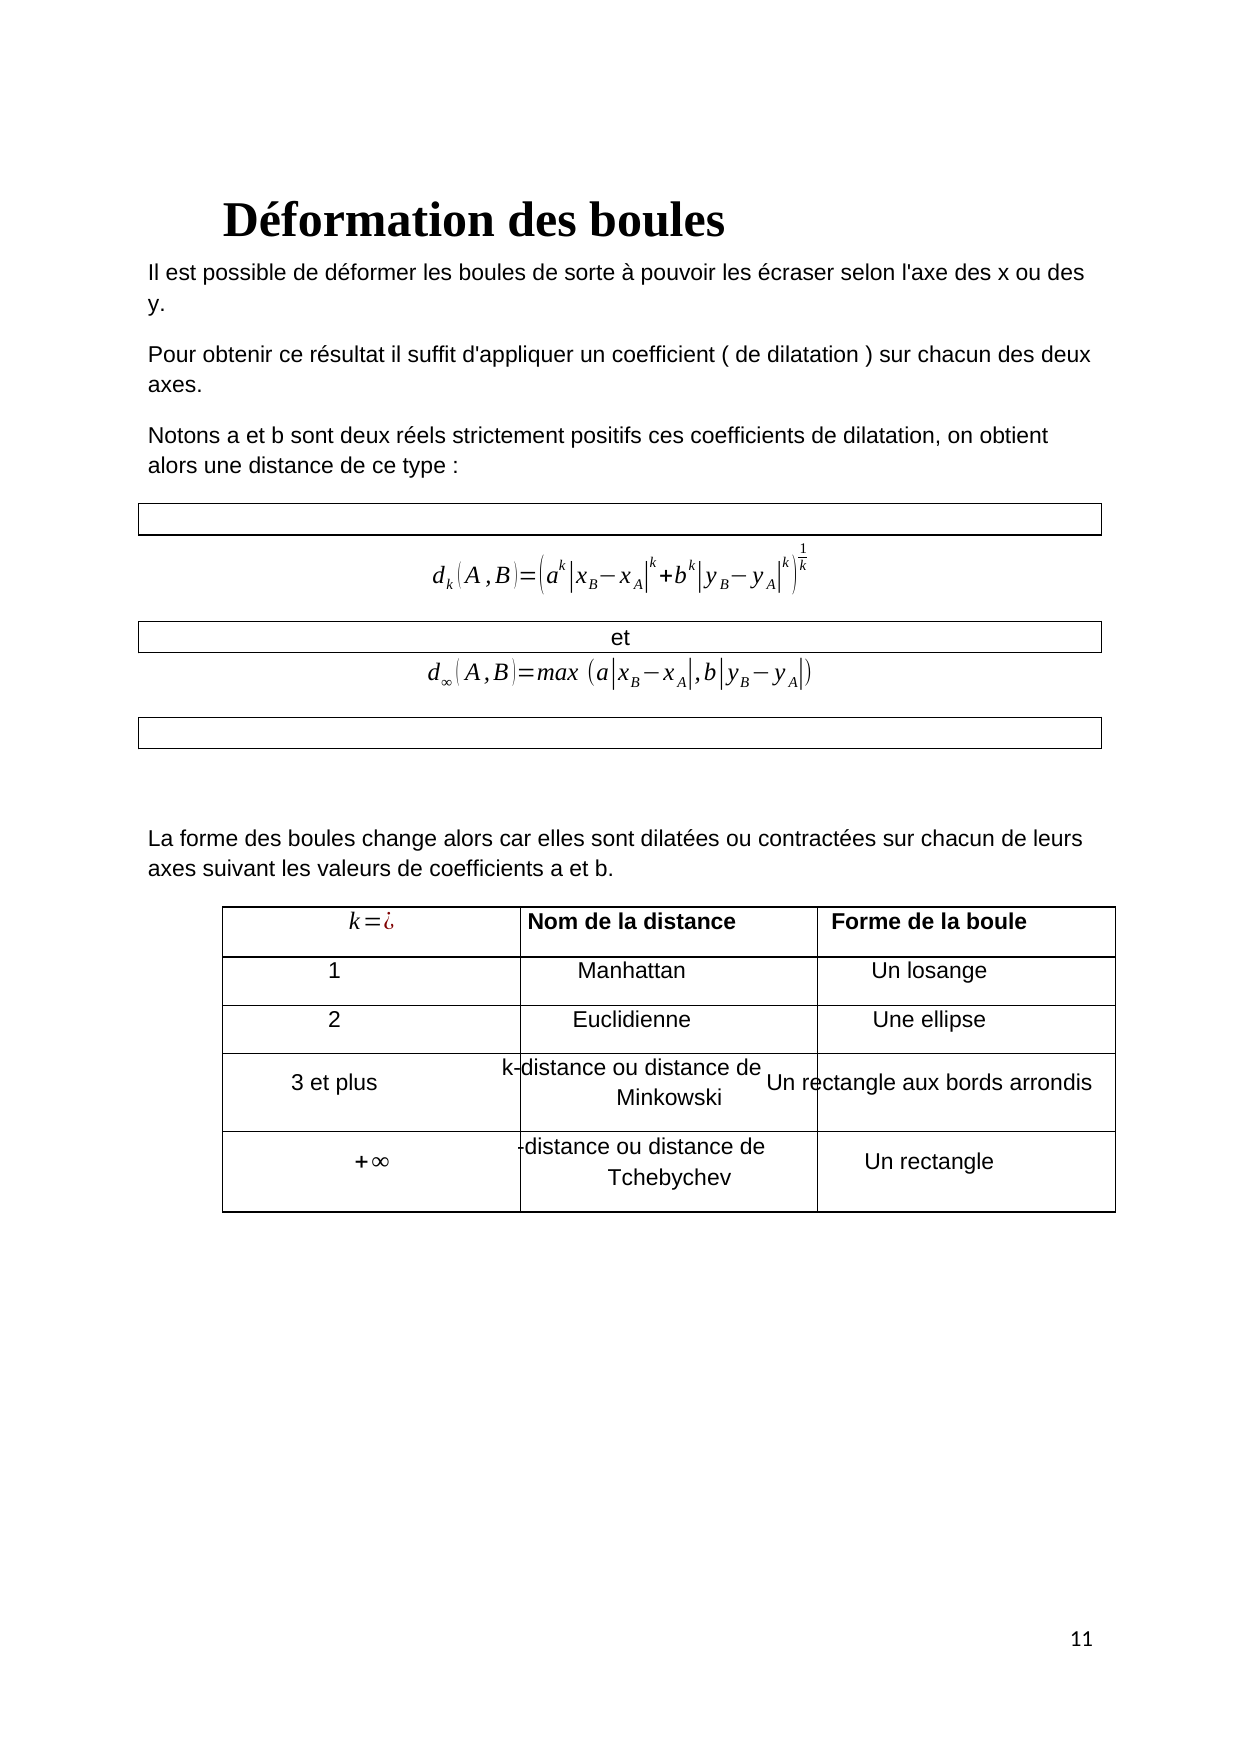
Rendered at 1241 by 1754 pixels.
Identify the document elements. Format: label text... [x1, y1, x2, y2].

table_cell Un rectangle aux bords arrondis [818, 1054, 1115, 1131]
text et [139, 622, 1101, 652]
table_cell k-distance ou distance de Minkowski [521, 1054, 817, 1131]
table_cell -distance ou distance de Tchebychev [521, 1132, 817, 1211]
subtitle Déformation des boules [223, 189, 1093, 247]
table_cell Euclidienne [521, 1006, 817, 1053]
table_cell Un rectangle [818, 1132, 1115, 1211]
table_header Nom de la distance [521, 908, 817, 956]
text Pour obtenir ce résultat il suffit d'appliquer un coefficient ( de dilatation ) sur chacun des deux axes. [148, 341, 1093, 397]
table_cell 1 [223, 958, 520, 1004]
table_cell 3 et plus [223, 1054, 520, 1131]
table_cell Un losange [818, 958, 1115, 1004]
text La forme des boules change alors car elles sont dilatées ou contractées sur chacun de leurs axes suivant les valeurs de coefficients a et b. [148, 825, 1093, 882]
table_cell Une ellipse [818, 1006, 1115, 1053]
table_cell [223, 1132, 520, 1211]
table_header [223, 908, 520, 956]
text Notons a et b sont deux réels strictement positifs ces coefficients de dilatation, on obtient alors une distance de ce type : [148, 422, 1093, 478]
table_cell Manhattan [521, 958, 817, 1004]
text Il est possible de déformer les boules de sorte à pouvoir les écraser selon l'axe des x ou des y. [148, 259, 1093, 316]
table_cell 2 [223, 1006, 520, 1053]
table_header Forme de la boule [818, 908, 1115, 956]
